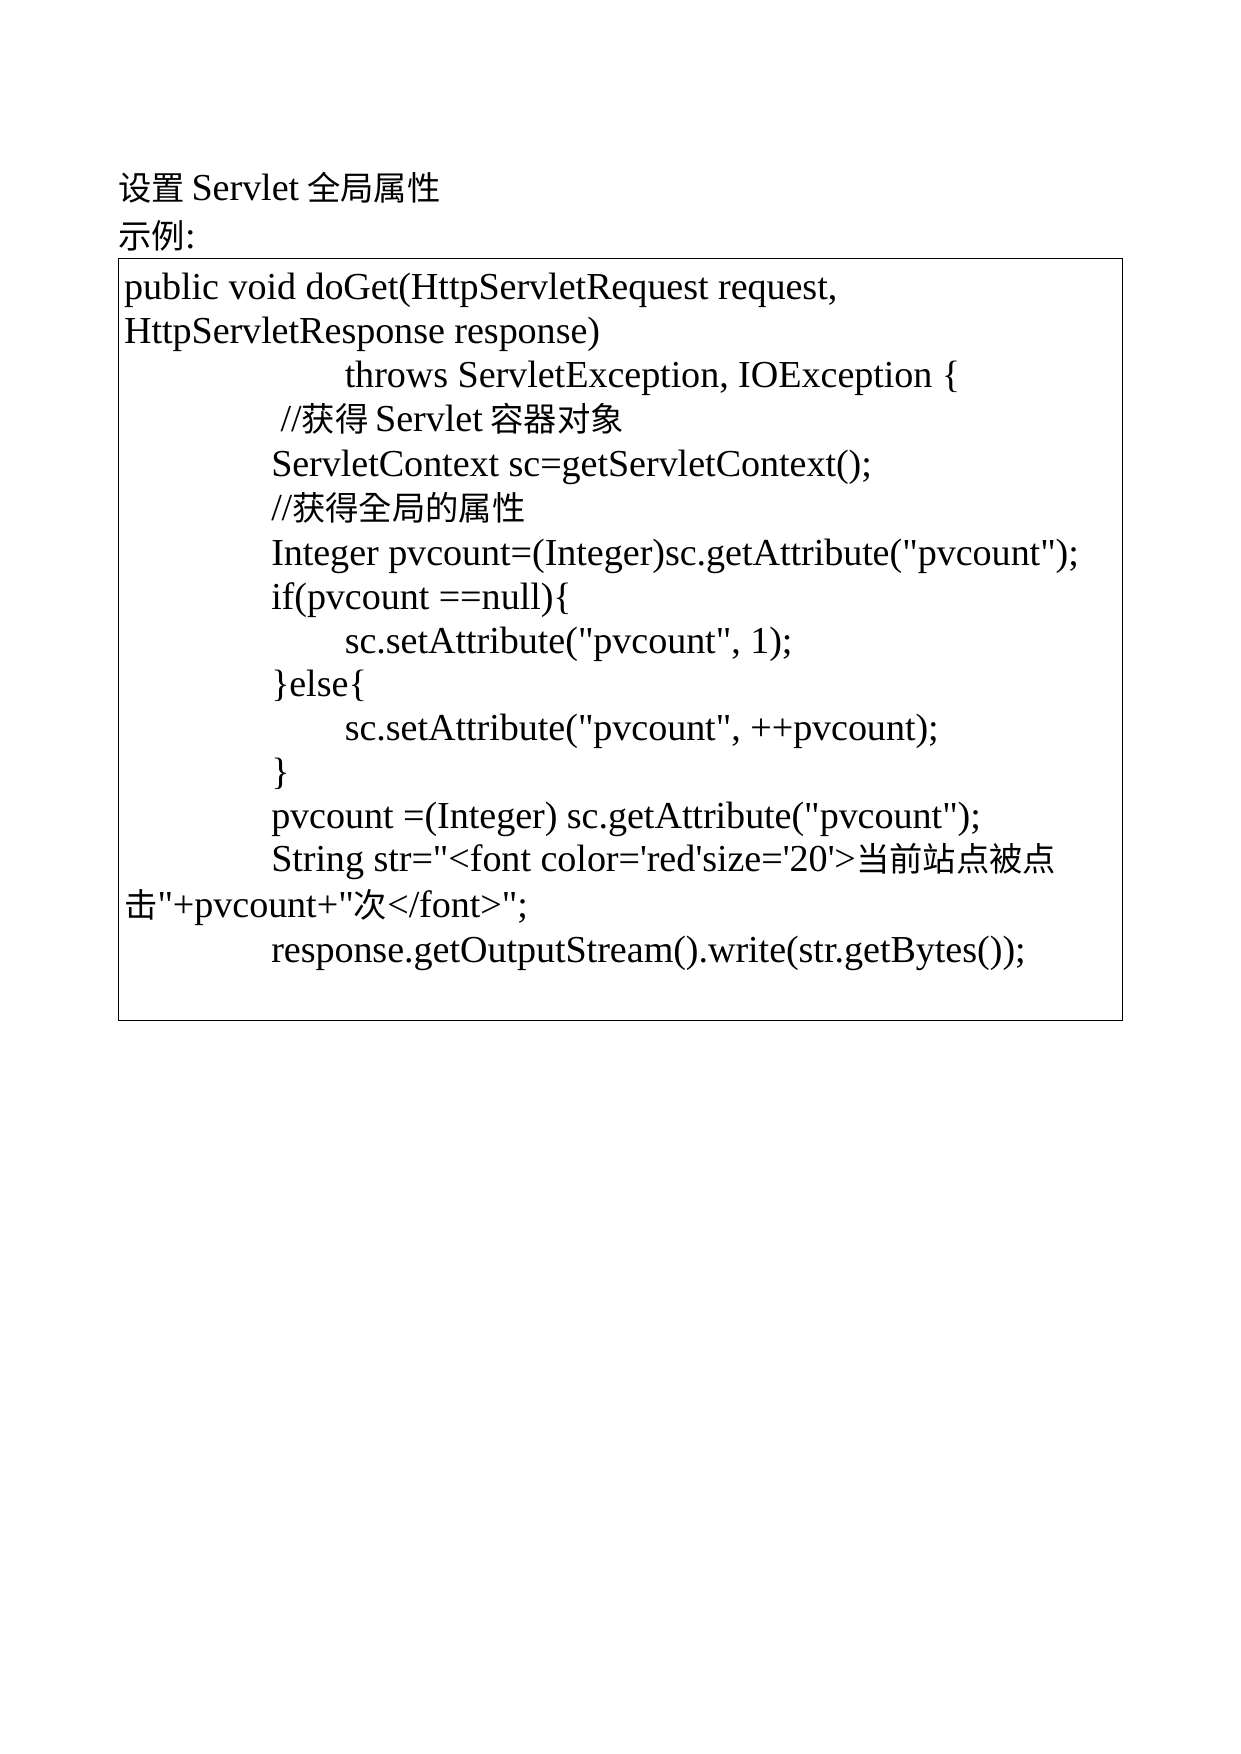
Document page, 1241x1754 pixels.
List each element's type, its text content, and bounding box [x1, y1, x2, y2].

text 设置Servlet全局属性 [118, 162, 1122, 210]
text 示例: [118, 210, 1122, 258]
table_header public void doGet(HttpServletRequest request, HttpServletResponse response) throws ServletException, IOException { //获得Servlet容器对象 ServletContext sc=getServletContext(); //获得全局的属性 Integer pvcount=(Integer)sc.getAttribute("pvcount"); if(pvcount ==null){ sc.setAttribute("pvcount", 1); }else{ sc.setAttribute("pvcount", ++pvcount); } pvcount =(Integer) sc.getAttribute("pvcount"); String str="<font color='red'size='20'>当前站点被点击"+pvcount+"次</font>"; response.getOutputStream().write(str.getBytes()); [119, 259, 1122, 1020]
